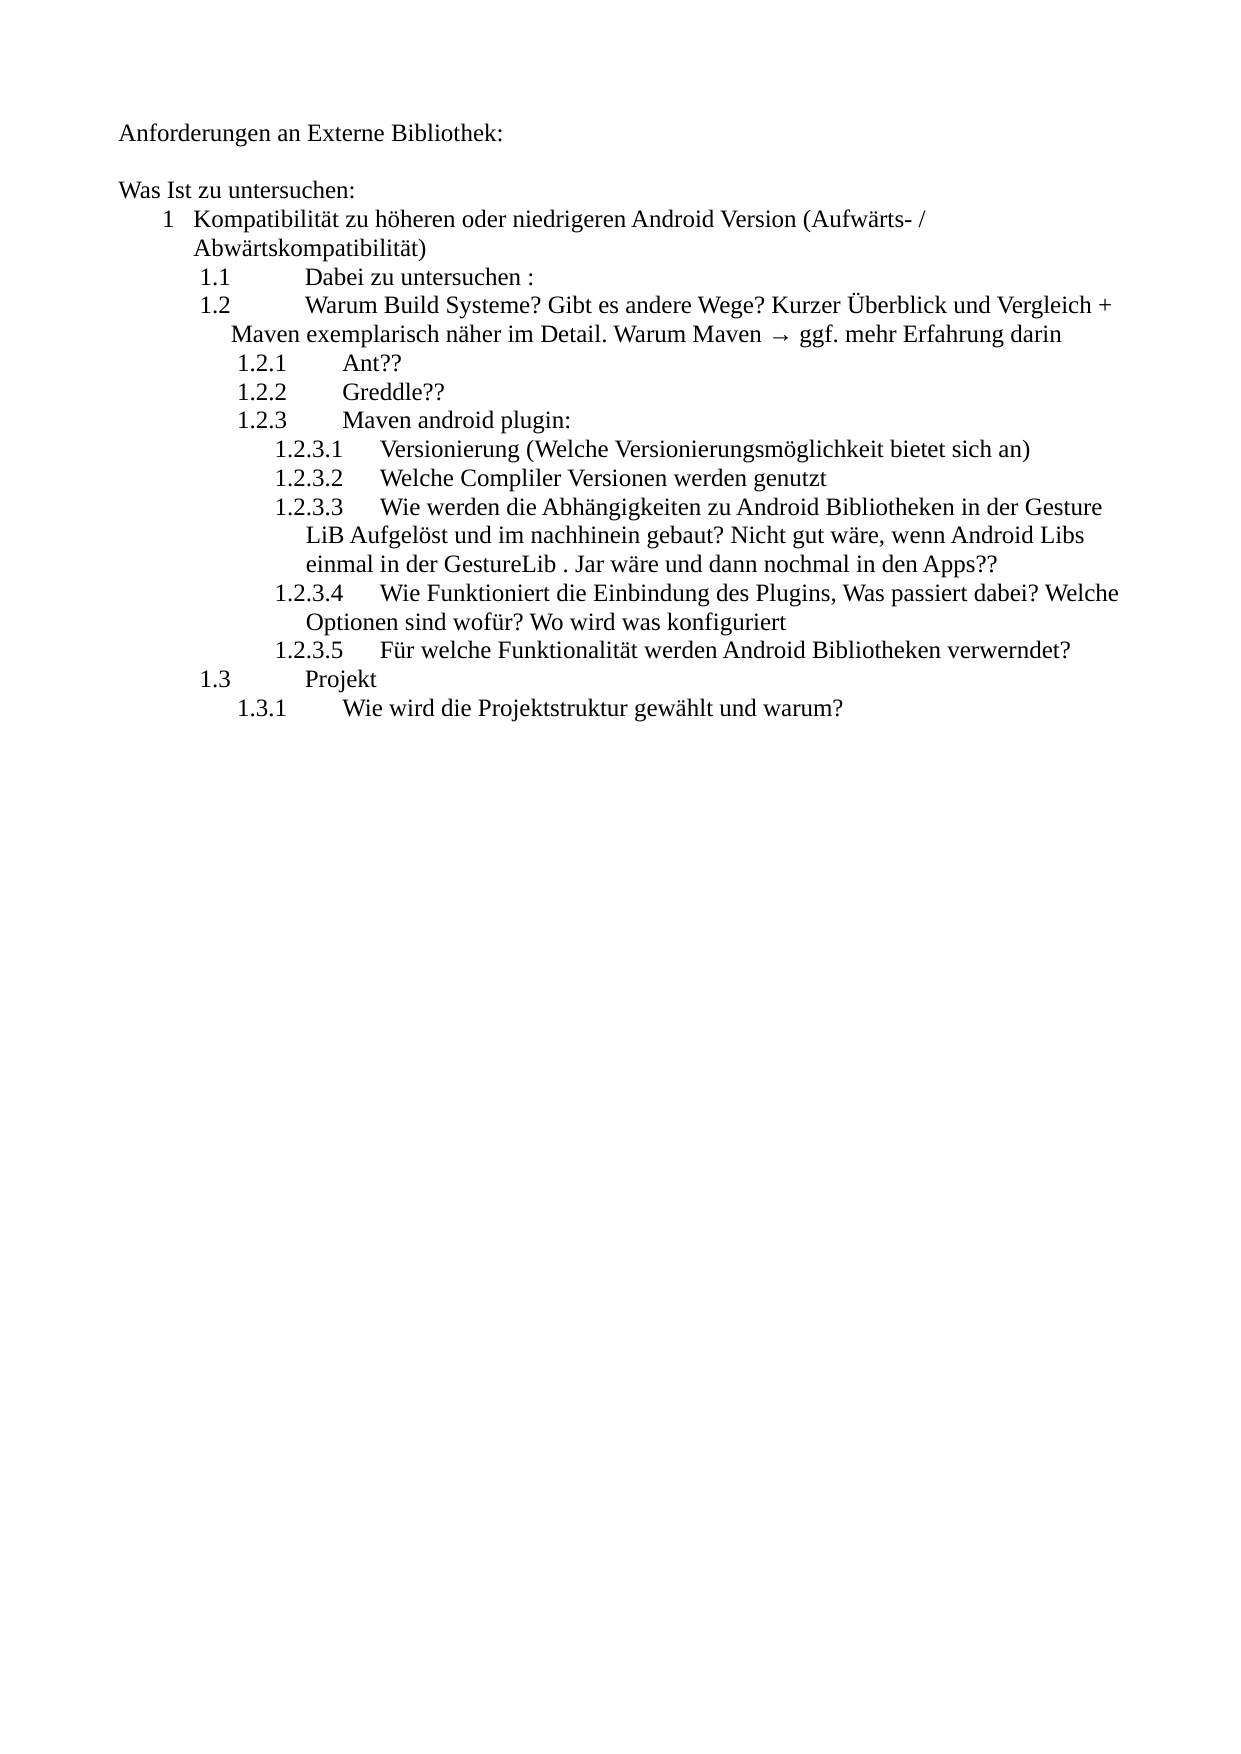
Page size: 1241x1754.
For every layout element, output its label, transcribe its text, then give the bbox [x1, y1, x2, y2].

list Greddle?? [231, 377, 1122, 406]
list Projekt [193, 664, 1122, 693]
text Anforderungen an Externe Bibliothek: [118, 118, 1122, 147]
list Wie werden die Abhängigkeiten zu Android Bibliotheken in der Gesture LiB Aufgelöst und im nachhinein gebaut? Nicht gut wäre, wenn Android Libs einmal in der GestureLib . Jar wäre und dann nochmal in den Apps?? [268, 492, 1122, 578]
list Warum Build Systeme? Gibt es andere Wege? Kurzer Überblick und Vergleich + Maven exemplarisch näher im Detail. Warum Maven → ggf. mehr Erfahrung darin [193, 291, 1122, 348]
list Welche Compliler Versionen werden genutzt [268, 463, 1122, 492]
list Wie Funktioniert die Einbindung des Plugins, Was passiert dabei? Welche Optionen sind wofür? Wo wird was konfiguriert [268, 578, 1122, 636]
list Maven android plugin: [231, 406, 1122, 434]
list Für welche Funktionalität werden Android Bibliotheken verwerndet? [268, 636, 1122, 664]
list Kompatibilität zu höheren oder niedrigeren Android Version (Aufwärts- / Abwärtskompatibilität) [156, 204, 1122, 262]
list Ant?? [231, 348, 1122, 377]
list Dabei zu untersuchen : [193, 262, 1122, 291]
list Versionierung (Welche Versionierungsmöglichkeit bietet sich an) [268, 434, 1122, 463]
list Wie wird die Projektstruktur gewählt und warum? [231, 693, 1122, 722]
text Was Ist zu untersuchen: [118, 176, 1122, 204]
